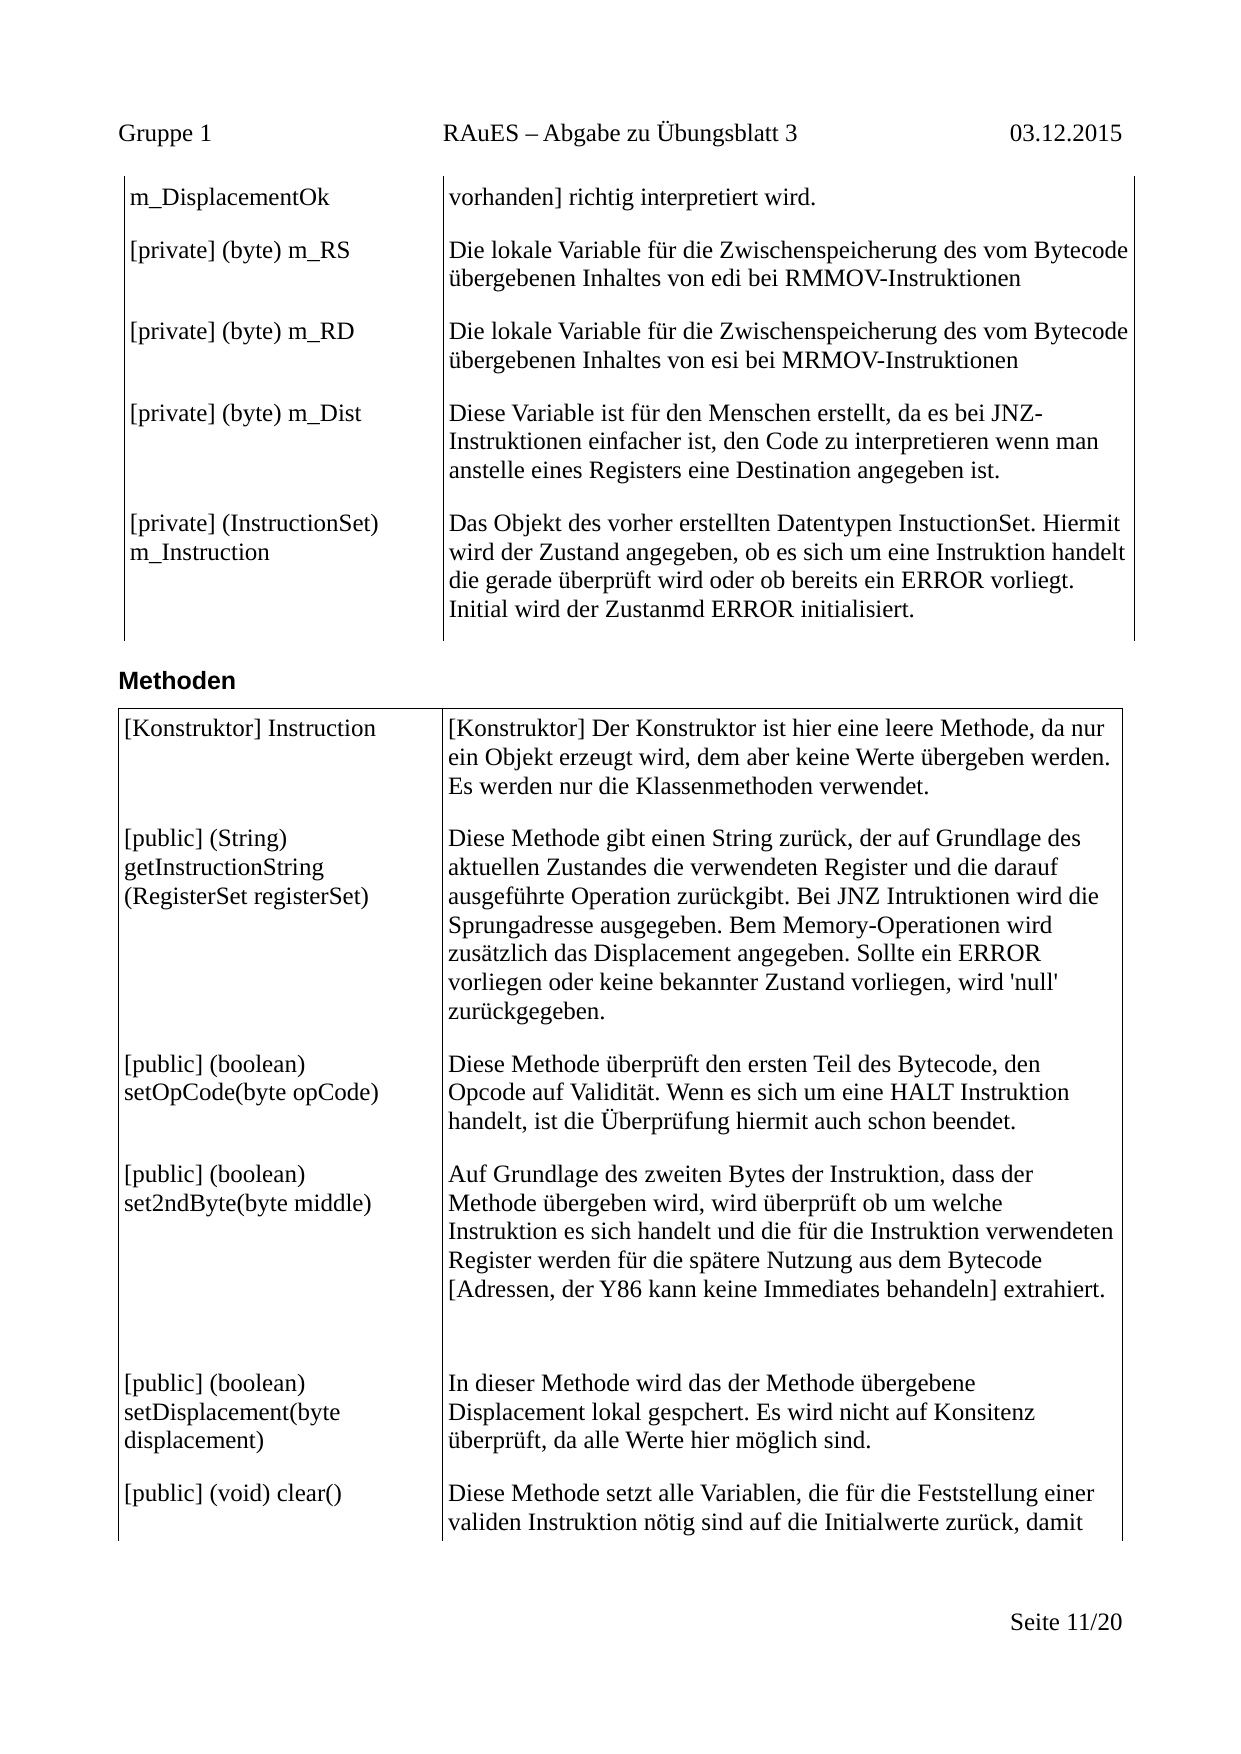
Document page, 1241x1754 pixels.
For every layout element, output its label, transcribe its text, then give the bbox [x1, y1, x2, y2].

table_cell [private] (byte) m_Dist [125, 392, 443, 502]
table_cell vorhanden] richtig interpretiert wird. [444, 176, 1134, 229]
table_header [Konstruktor] Instruction [119, 709, 442, 818]
table_header [Konstruktor] Der Konstruktor ist hier eine leere Methode, da nur ein Objekt erzeugt wird, dem aber keine Werte übergeben werden. Es werden nur die Klassenmethoden verwendet. [443, 709, 1122, 818]
table_cell Die lokale Variable für die Zwischenspeicherung des vom Bytecode übergebenen Inhaltes von esi bei MRMOV-Instruktionen [444, 311, 1134, 392]
table_cell [public] (void) clear() [119, 1472, 442, 1541]
table_cell [private] (InstructionSet) m_Instruction [125, 502, 443, 641]
table_cell Die lokale Variable für die Zwischenspeicherung des vom Bytecode übergebenen Inhaltes von edi bei RMMOV-Instruktionen [444, 229, 1134, 311]
table_cell [public] (String) getInstructionString (RegisterSet registerSet) [119, 818, 442, 1043]
table_cell Auf Grundlage des zweiten Bytes der Instruktion, dass der Methode übergeben wird, wird überprüft ob um welche Instruktion es sich handelt und die für die Instruktion verwendeten Register werden für die spätere Nutzung aus dem Bytecode [Adressen, der Y86 kann keine Immediates behandeln] extrahiert. [443, 1153, 1122, 1362]
table_cell Das Objekt des vorher erstellten Datentypen InstuctionSet. Hiermit wird der Zustand angegeben, ob es sich um eine Instruktion handelt die gerade überprüft wird oder ob bereits ein ERROR vorliegt. Initial wird der Zustanmd ERROR initialisiert. [444, 502, 1134, 641]
table_cell [private] (byte) m_RS [125, 229, 443, 311]
table_cell [public] (boolean) setDisplacement(byte displacement) [119, 1362, 442, 1472]
subtitle Methoden [118, 666, 1122, 695]
table_cell Diese Methode setzt alle Variablen, die für die Feststellung einer validen Instruktion nötig sind auf die Initialwerte zurück, damit [443, 1472, 1122, 1541]
table_cell [public] (boolean) set2ndByte(byte middle) [119, 1153, 442, 1362]
table_cell Diese Variable ist für den Menschen erstellt, da es bei JNZ-Instruktionen einfacher ist, den Code zu interpretieren wenn man anstelle eines Registers eine Destination angegeben ist. [444, 392, 1134, 502]
table_cell [public] (boolean) setOpCode(byte opCode) [119, 1043, 442, 1153]
table_cell In dieser Methode wird das der Methode übergebene Displacement lokal gespchert. Es wird nicht auf Konsitenz überprüft, da alle Werte hier möglich sind. [443, 1362, 1122, 1472]
table_cell m_DisplacementOk [125, 176, 443, 229]
table_cell [private] (byte) m_RD [125, 311, 443, 392]
table_cell Diese Methode überprüft den ersten Teil des Bytecode, den Opcode auf Validität. Wenn es sich um eine HALT Instruktion handelt, ist die Überprüfung hiermit auch schon beendet. [443, 1043, 1122, 1153]
table_cell Diese Methode gibt einen String zurück, der auf Grundlage des aktuellen Zustandes die verwendeten Register und die darauf ausgeführte Operation zurückgibt. Bei JNZ Intruktionen wird die Sprungadresse ausgegeben. Bem Memory-Operationen wird zusätzlich das Displacement angegeben. Sollte ein ERROR vorliegen oder keine bekannter Zustand vorliegen, wird 'null' zurückgegeben. [443, 818, 1122, 1043]
